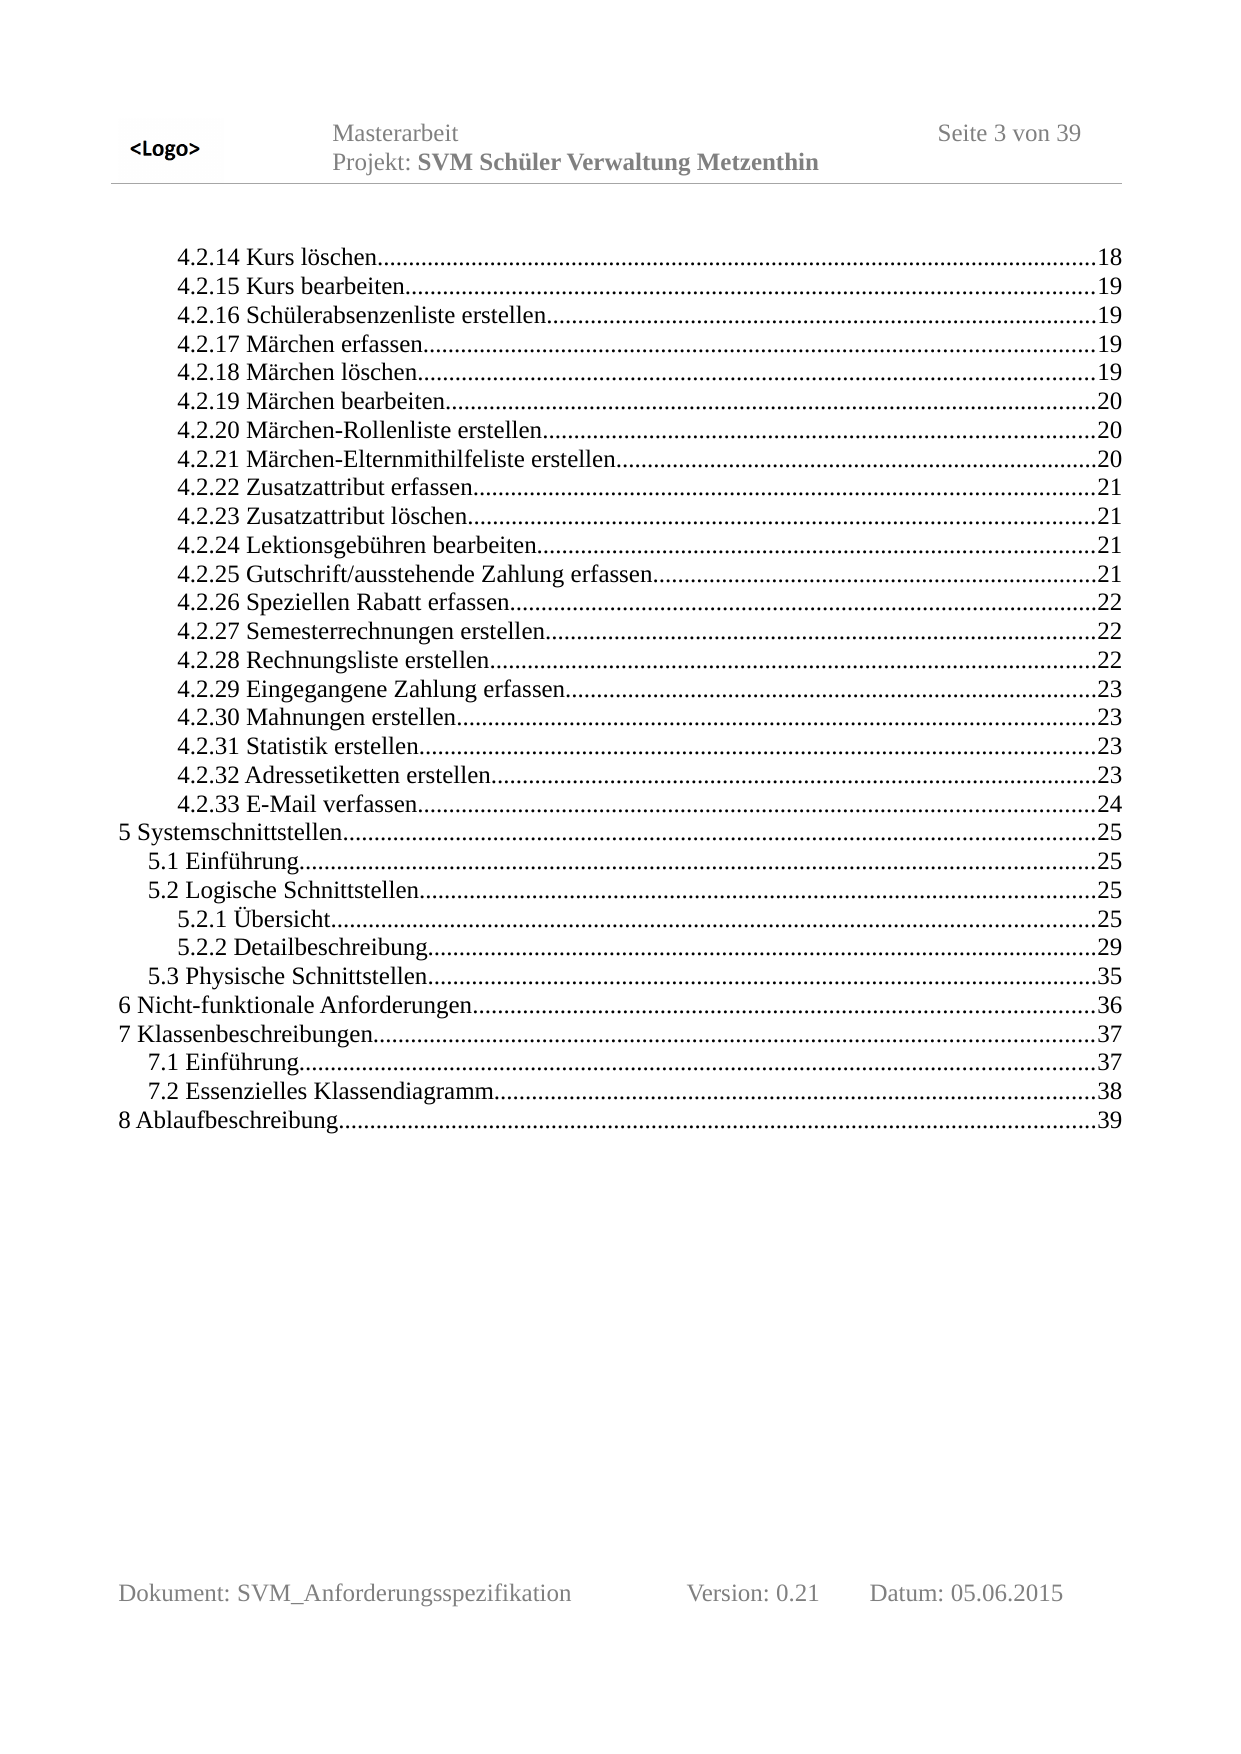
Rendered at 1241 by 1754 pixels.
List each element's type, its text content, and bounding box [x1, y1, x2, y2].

text 4.2.16 Schülerabsenzenliste erstellen 19 [177, 300, 1122, 329]
text 7.1 Einführung 37 [148, 1047, 1122, 1076]
text 4.2.28 Rechnungsliste erstellen 22 [177, 645, 1122, 674]
text 4.2.27 Semesterrechnungen erstellen 22 [177, 616, 1122, 645]
text 4.2.23 Zusatzattribut löschen 21 [177, 501, 1122, 530]
text 4.2.22 Zusatzattribut erfassen 21 [177, 472, 1122, 501]
text 7 Klassenbeschreibungen 37 [118, 1019, 1122, 1047]
text 4.2.33 E-Mail verfassen 24 [177, 789, 1122, 817]
text 4.2.32 Adressetiketten erstellen 23 [177, 760, 1122, 789]
text 4.2.18 Märchen löschen 19 [177, 357, 1122, 386]
picture [118, 118, 224, 183]
text 5.2.2 Detailbeschreibung 29 [177, 932, 1122, 961]
text 4.2.17 Märchen erfassen 19 [177, 329, 1122, 357]
text 6 Nicht-funktionale Anforderungen 36 [118, 990, 1122, 1019]
text 4.2.25 Gutschrift/ausstehende Zahlung erfassen 21 [177, 559, 1122, 587]
text 5.1 Einführung 25 [148, 846, 1122, 875]
text 4.2.26 Speziellen Rabatt erfassen 22 [177, 587, 1122, 616]
text 4.2.15 Kurs bearbeiten 19 [177, 271, 1122, 300]
text 7.2 Essenzielles Klassendiagramm 38 [148, 1076, 1122, 1105]
text 4.2.20 Märchen-Rollenliste erstellen 20 [177, 415, 1122, 444]
text 8 Ablaufbeschreibung 39 [118, 1105, 1122, 1134]
text 4.2.19 Märchen bearbeiten 20 [177, 386, 1122, 415]
text 4.2.31 Statistik erstellen 23 [177, 731, 1122, 760]
text 5.2.1 Übersicht 25 [177, 904, 1122, 932]
text 4.2.24 Lektionsgebühren bearbeiten 21 [177, 530, 1122, 559]
text 5 Systemschnittstellen 25 [118, 817, 1122, 846]
text 4.2.30 Mahnungen erstellen 23 [177, 702, 1122, 731]
text 5.3 Physische Schnittstellen 35 [148, 961, 1122, 990]
text 4.2.14 Kurs löschen 18 [177, 242, 1122, 271]
text 4.2.29 Eingegangene Zahlung erfassen 23 [177, 674, 1122, 702]
text 4.2.21 Märchen-Elternmithilfeliste erstellen 20 [177, 444, 1122, 472]
text 5.2 Logische Schnittstellen 25 [148, 875, 1122, 904]
